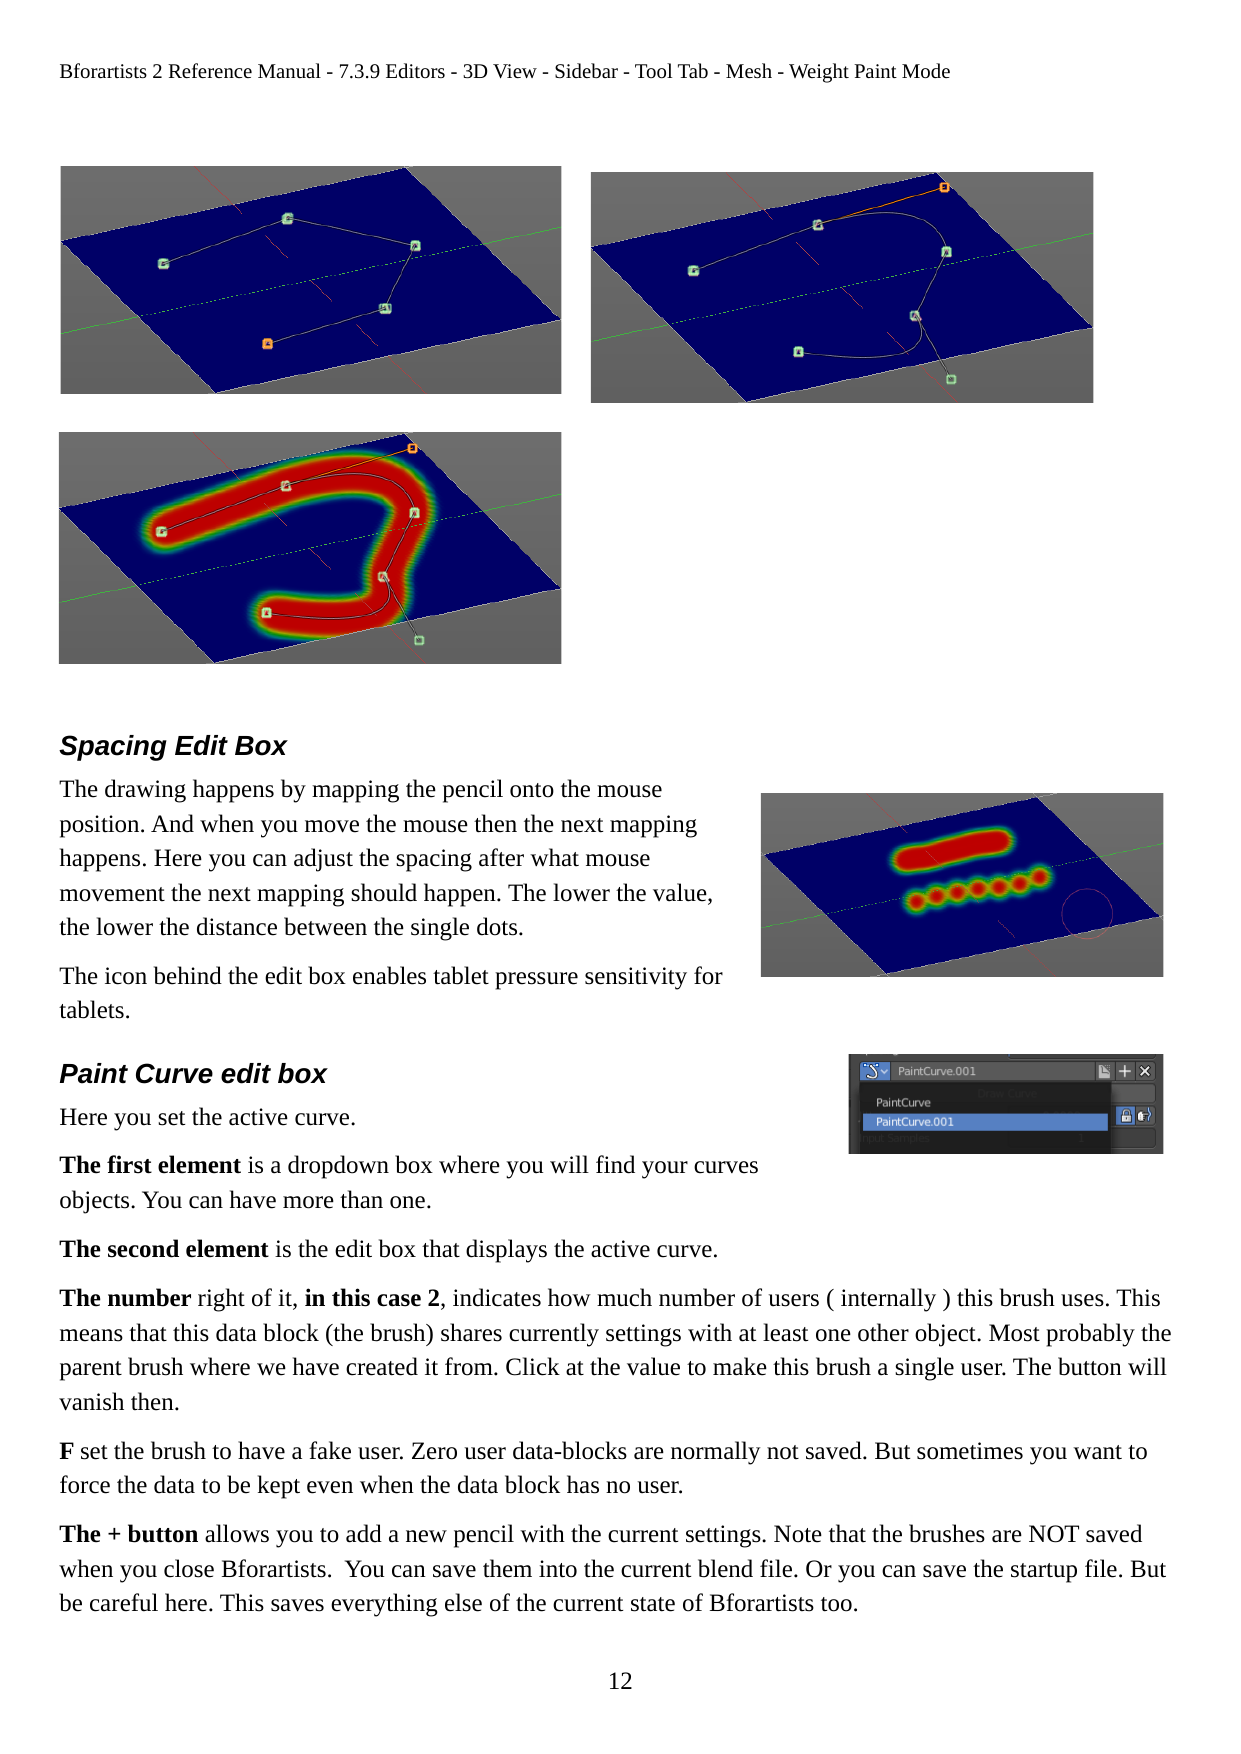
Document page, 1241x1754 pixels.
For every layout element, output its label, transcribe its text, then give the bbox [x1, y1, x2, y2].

text The number right of it, in this case 2, indicates how much number of users ( internally ) this brush uses. This means that this data block (the brush) shares currently settings with at least one other object. Most probably the parent brush where we have created it from. Click at the value to make this brush a single user. The button will vanish then. [59, 1283, 1181, 1415]
picture [848, 1054, 1164, 1154]
picture [760, 793, 1164, 977]
text The drawing happens by mapping the pencil onto the mouse position. And when you move the mouse then the next mapping happens. Here you can adjust the spacing after what mouse movement the next mapping should happen. The lower the value, the lower the distance between the single dots. [59, 774, 1181, 941]
text The + button allows you to add a new pencil with the current settings. Note that the brushes are NOT saved when you close Bforartists. You can save them into the current blend file. Or you can save the startup file. But be careful here. This saves everything else of the current state of Bforartists too. [59, 1519, 1181, 1617]
subtitle Spacing Edit Box [59, 730, 1181, 762]
text F set the brush to have a fake user. Zero user data-blocks are normally not saved. But sometimes you want to force the data to be kept even when the data block has no user. [59, 1436, 1181, 1499]
text Here you set the active curve. [59, 1102, 848, 1130]
subtitle [1164, 1057, 1181, 1089]
text The first element is a dropdown box where you will find your curves objects. You can have more than one. [59, 1151, 1181, 1214]
picture [590, 172, 1094, 403]
text The icon behind the edit box enables tablet pressure sensitivity for tablets. [59, 961, 1181, 1024]
subtitle Paint Curve edit box [59, 1057, 848, 1089]
text The second element is the edit box that displays the active curve. [59, 1234, 1181, 1263]
picture [60, 166, 562, 394]
picture [58, 432, 562, 664]
